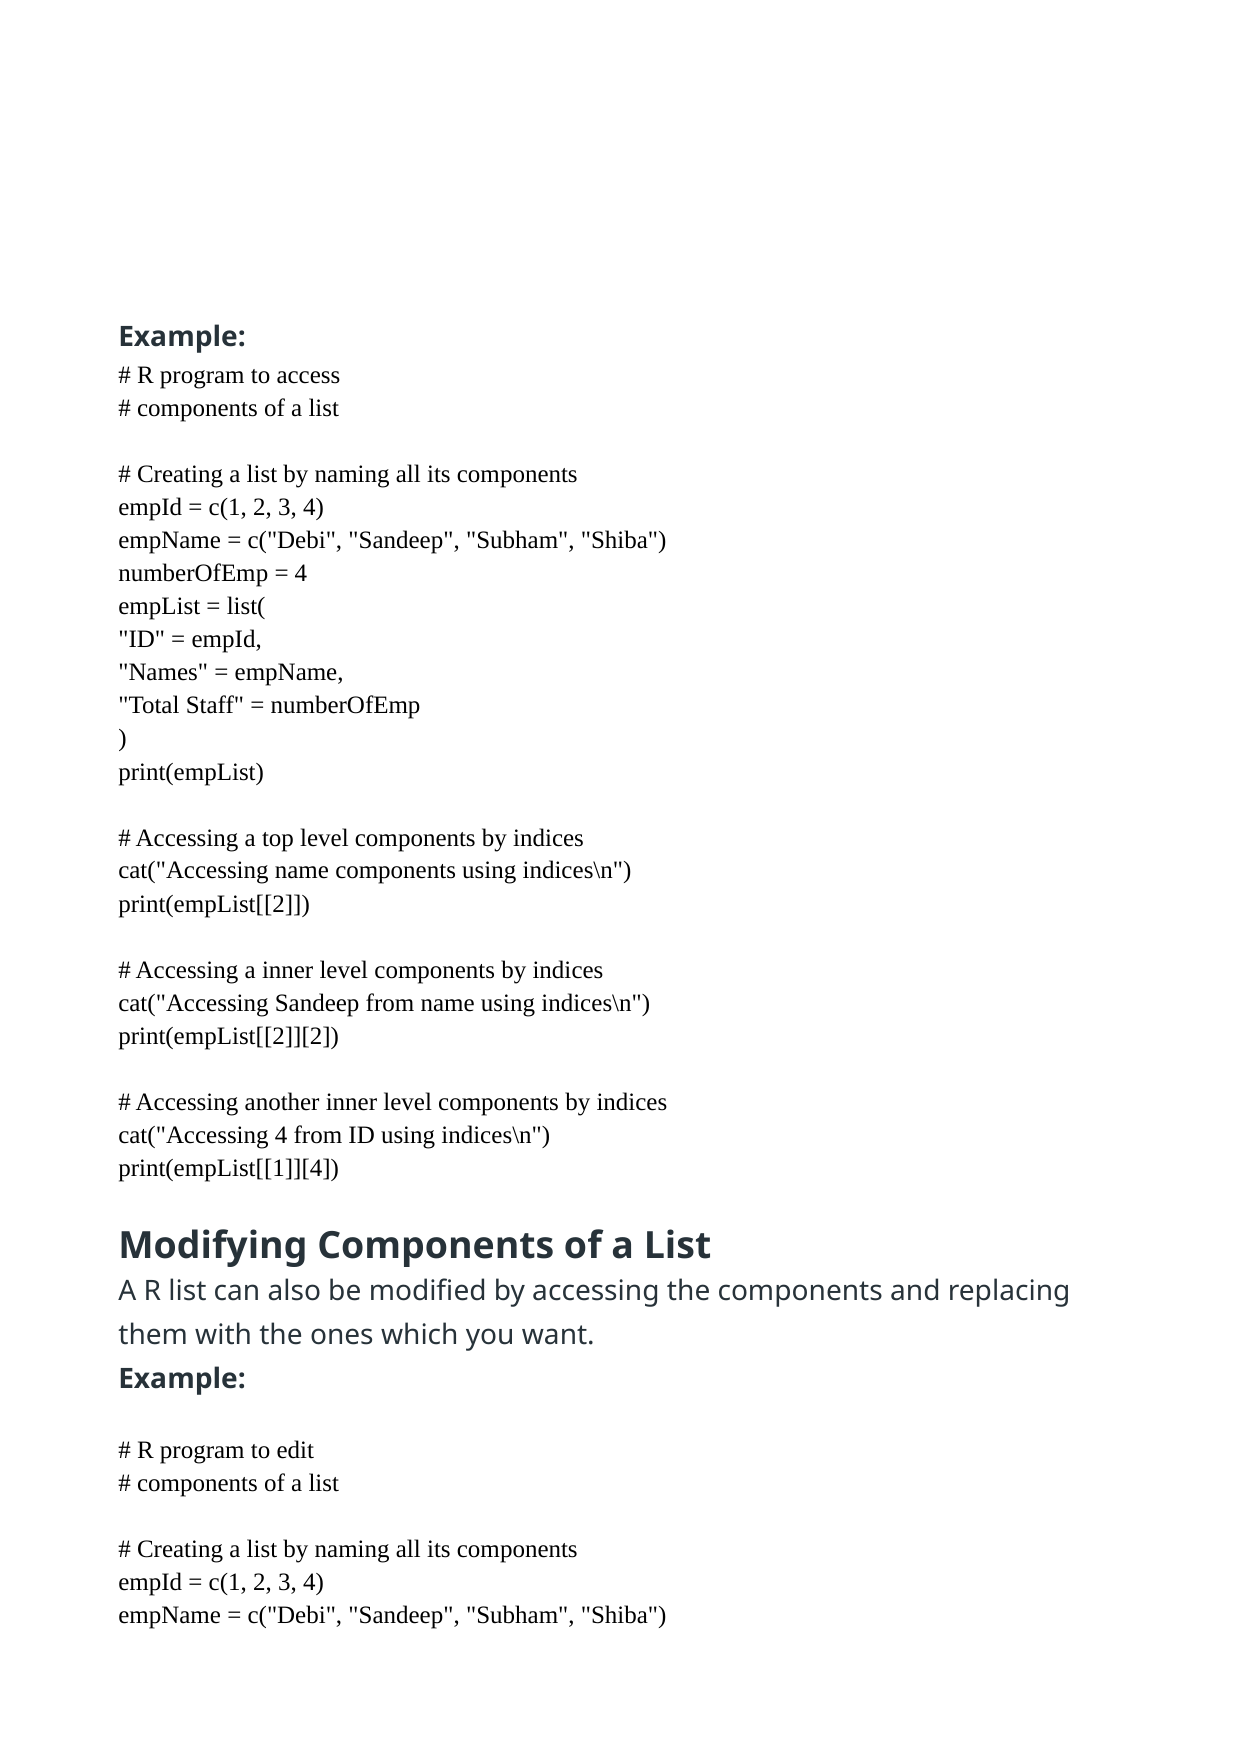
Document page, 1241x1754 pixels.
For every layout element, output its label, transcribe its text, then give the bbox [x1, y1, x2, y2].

text # Accessing a top level components by indices [118, 823, 1122, 851]
text empName = c("Debi", "Sandeep", "Subham", "Shiba") [118, 525, 1122, 554]
text print(empList[[2]]) [118, 889, 1122, 917]
text print(empList[[2]][2]) [118, 1021, 1122, 1049]
text # Creating a list by naming all its components [118, 459, 1122, 488]
text # Creating a list by naming all its components [118, 1534, 1122, 1563]
text empList = list( [118, 591, 1122, 620]
text "Names" = empName, [118, 657, 1122, 686]
text # components of a list [118, 393, 1122, 422]
text "Total Staff" = numberOfEmp [118, 691, 1122, 719]
text # Accessing a inner level components by indices [118, 955, 1122, 983]
text empName = c("Debi", "Sandeep", "Subham", "Shiba") [118, 1600, 1122, 1629]
text A R list can also be modified by accessing the components and replacing them with the ones which you want. [118, 1270, 1122, 1352]
text cat("Accessing name components using indices\n") [118, 856, 1122, 884]
text numberOfEmp = 4 [118, 558, 1122, 587]
text cat("Accessing Sandeep from name using indices\n") [118, 988, 1122, 1016]
text cat("Accessing 4 from ID using indices\n") [118, 1120, 1122, 1148]
text # components of a list [118, 1468, 1122, 1497]
text print(empList) [118, 757, 1122, 785]
text "ID" = empId, [118, 624, 1122, 653]
text print(empList[[1]][4]) [118, 1153, 1122, 1182]
text Example: [118, 1358, 1122, 1396]
subtitle Modifying Components of a List [118, 1219, 1122, 1270]
text empId = c(1, 2, 3, 4) [118, 1567, 1122, 1596]
text empId = c(1, 2, 3, 4) [118, 492, 1122, 521]
text ) [118, 723, 1122, 752]
text # R program to edit [118, 1435, 1122, 1464]
text Example: [118, 316, 1122, 354]
text # Accessing another inner level components by indices [118, 1087, 1122, 1116]
text # R program to access [118, 360, 1122, 389]
